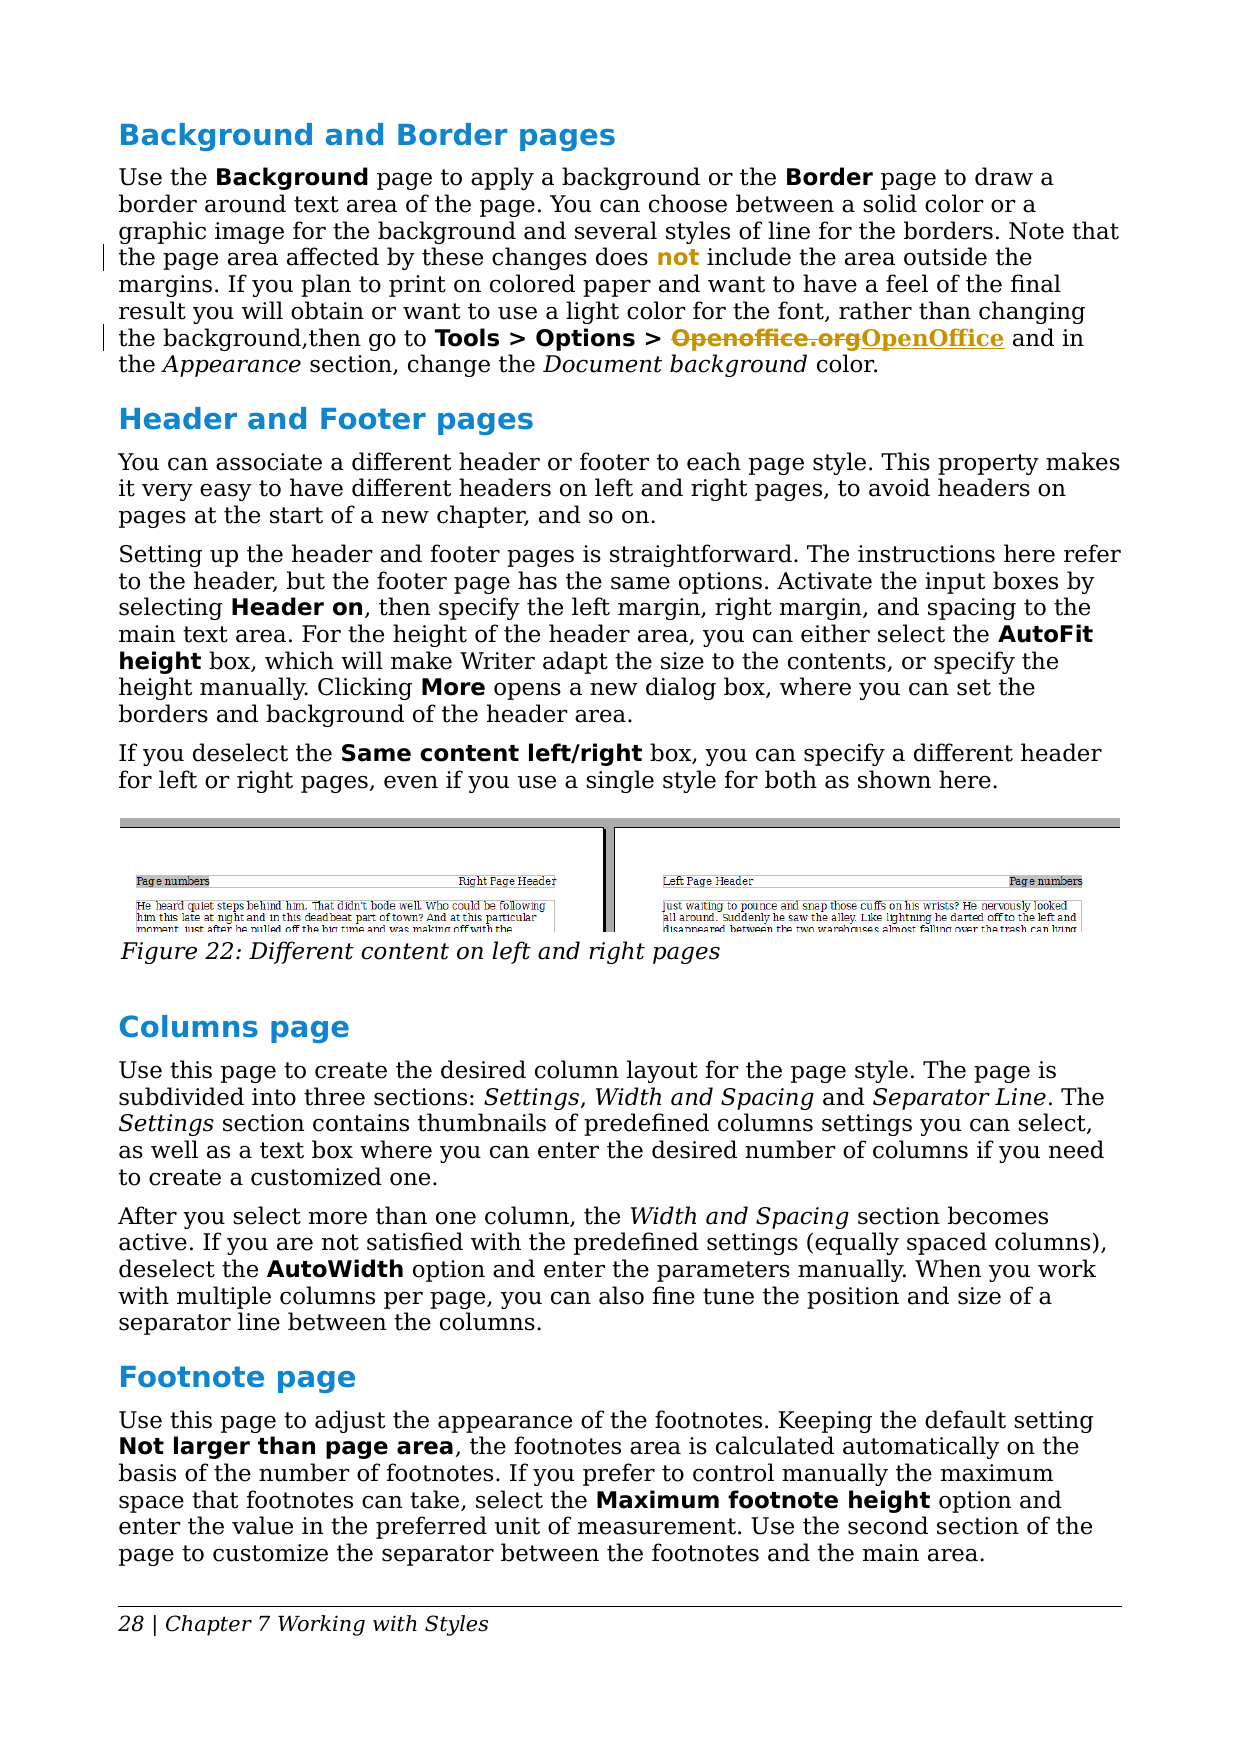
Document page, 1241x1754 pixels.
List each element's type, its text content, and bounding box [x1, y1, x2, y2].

text If you deselect the Same content left/right box, you can specify a different header for left or right pages, even if you use a single style for both as shown here. [118, 740, 1122, 794]
subtitle Columns page [118, 1011, 1122, 1044]
text Use the Background page to apply a background or the Border page to draw a border around text area of the page. You can choose between a solid color or a graphic image for the background and several styles of line for the borders. Note that the page area affected by these changes does not include the area outside the margins. If you plan to print on colored paper and want to have a feel of the final result you will obtain or want to use a light color for the font, rather than changing the background,then go to Tools > Options > OpenOffice and in the Appearance section, change the Document background color. [118, 164, 1122, 378]
subtitle Header and Footer pages [118, 402, 1122, 436]
text Figure 22: Different content on left and right pages [121, 932, 1119, 964]
picture [120, 818, 1120, 932]
text Use this page to create the desired column layout for the page style. The page is subdivided into three sections: Settings, Width and Spacing and Separator Line. The Settings section contains thumbnails of predefined columns settings you can select, as well as a text box where you can enter the desired number of columns if you need to create a customized one. [118, 1057, 1122, 1190]
text Setting up the header and footer pages is straightforward. The instructions here refer to the header, but the footer page has the same options. Activate the input boxes by selecting Header on, then specify the left margin, right margin, and spacing to the main text area. For the height of the header area, you can either select the AutoFit height box, which will make Writer adapt the size to the contents, or specify the height manually. Clicking More opens a new dialog box, where you can set the borders and background of the header area. [118, 541, 1122, 728]
text After you select more than one column, the Width and Spacing section becomes active. If you are not satisfied with the predefined settings (equally spaced columns), deselect the AutoWidth option and enter the parameters manually. When you work with multiple columns per page, you can also fine tune the position and size of a separator line between the columns. [118, 1203, 1122, 1336]
text You can associate a different header or footer to each page style. This property makes it very easy to have different headers on left and right pages, to avoid headers on pages at the start of a new chapter, and so on. [118, 449, 1122, 529]
subtitle Background and Border pages [118, 118, 1122, 152]
text Use this page to adjust the appearance of the footnotes. Keeping the default setting Not larger than page area, the footnotes area is calculated automatically on the basis of the number of footnotes. If you prefer to control manually the maximum space that footnotes can take, select the Maximum footnote height option and enter the value in the preferred unit of measurement. Use the second section of the page to customize the separator between the footnotes and the main area. [118, 1407, 1122, 1567]
subtitle Footnote page [118, 1360, 1122, 1394]
